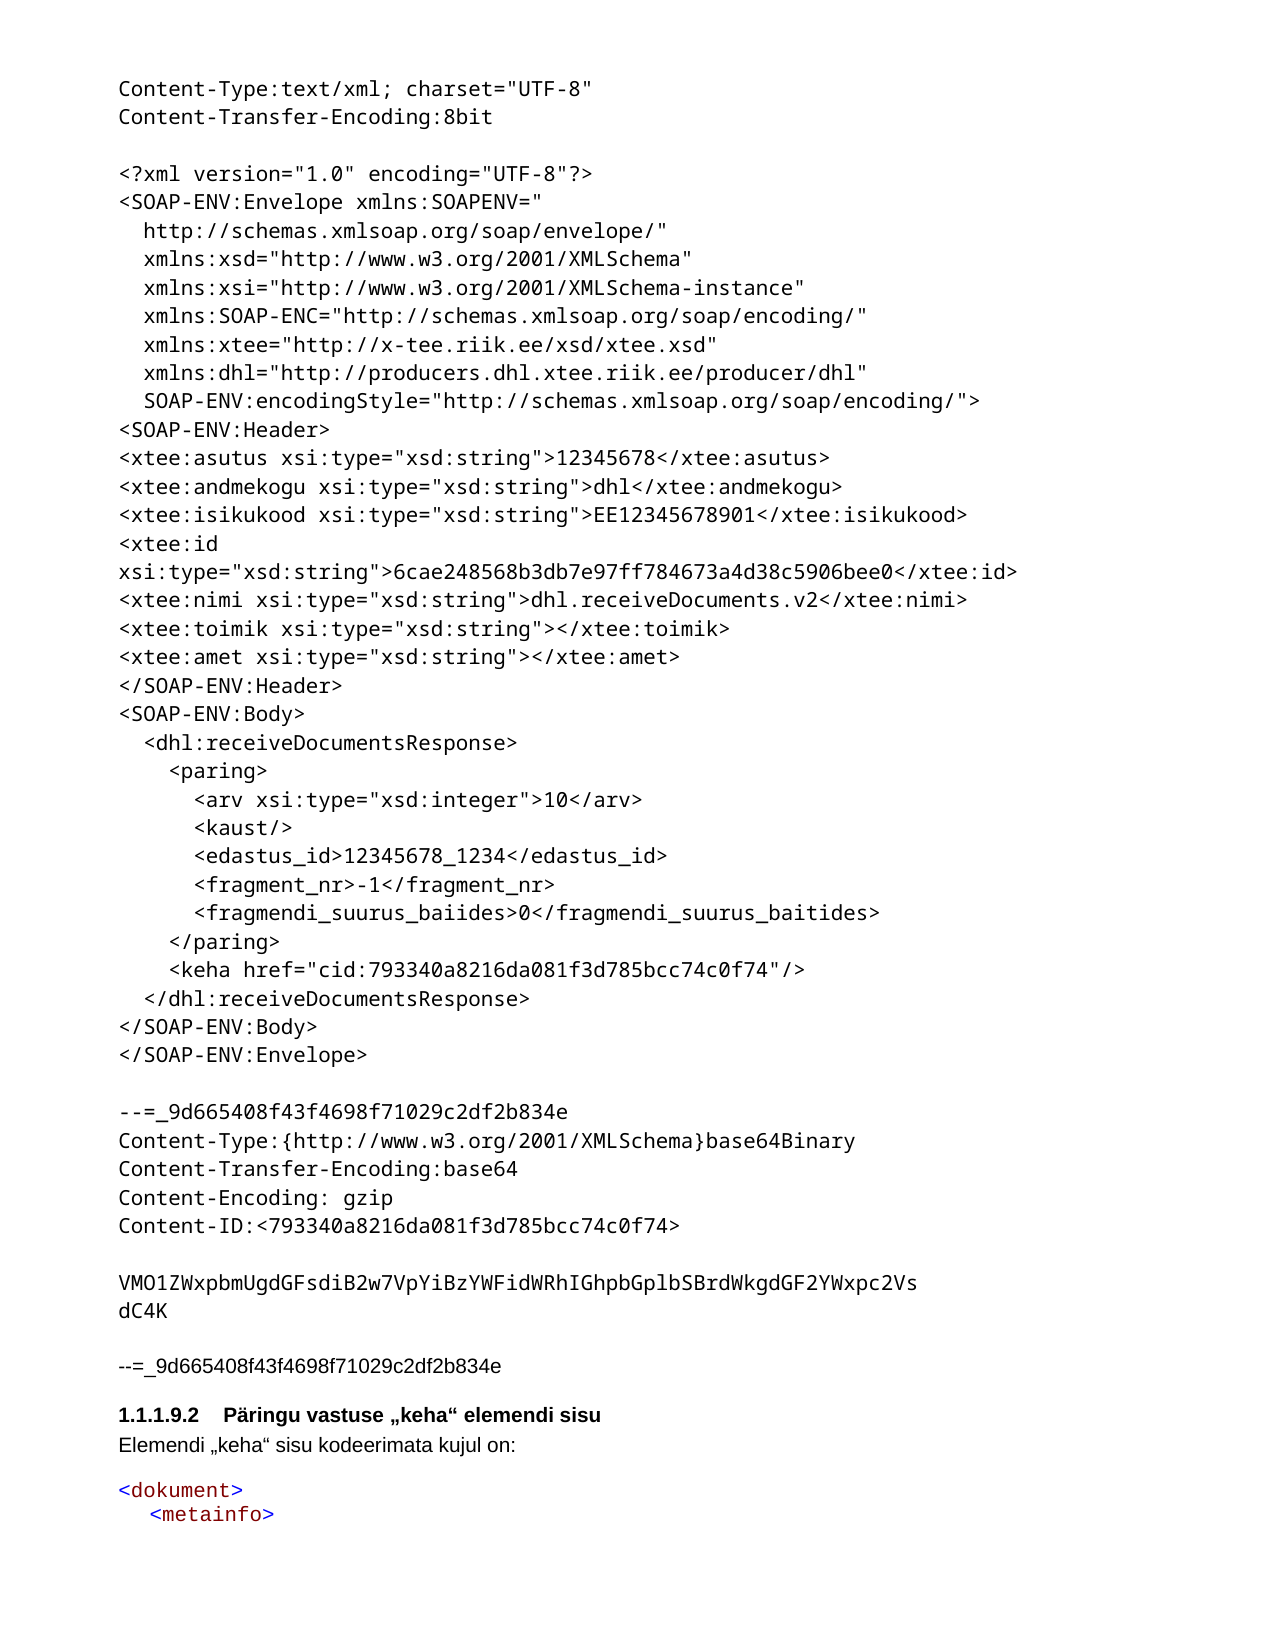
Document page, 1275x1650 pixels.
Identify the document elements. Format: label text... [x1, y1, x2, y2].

text <xtee:nimi xsi:type="xsd:string">dhl.receiveDocuments.v2</xtee:nimi> [118, 586, 1157, 614]
text <xtee:isikukood xsi:type="xsd:string">EE12345678901</xtee:isikukood> [118, 500, 1157, 529]
text <paring> [118, 756, 1157, 785]
text Content-Transfer-Encoding:8bit [118, 102, 1157, 131]
text xmlns:SOAP-ENC="http://schemas.xmlsoap.org/soap/encoding/" [118, 301, 1157, 330]
text xmlns:dhl="http://producers.dhl.xtee.riik.ee/producer/dhl" [118, 358, 1157, 387]
text <xtee:amet xsi:type="xsd:string"></xtee:amet> [118, 642, 1157, 671]
text <SOAP-ENV:Header> [118, 415, 1157, 443]
text Content-Type:{http://www.w3.org/2001/XMLSchema}base64Binary [118, 1126, 1157, 1154]
text <fragmendi_suurus_baiides>0</fragmendi_suurus_baitides> [118, 898, 1157, 927]
text </SOAP-ENV:Envelope> [118, 1041, 1157, 1069]
text <fragment_nr>-1</fragment_nr> [118, 870, 1157, 898]
text <?xml version="1.0" encoding="UTF-8"?> [118, 159, 1157, 187]
text <keha href="cid:793340a8216da081f3d785bcc74c0f74"/> [118, 955, 1157, 984]
text xsi:type="xsd:string">6cae248568b3db7e97ff784673a4d38c5906bee0</xtee:id> [118, 557, 1157, 586]
text VMO1ZWxpbmUgdGFsdiB2w7VpYiBzYWFidWRhIGhpbGplbSBrdWkgdGF2YWxpc2Vs [118, 1268, 1157, 1297]
text <SOAP-ENV:Envelope xmlns:SOAPENV=" [118, 187, 1157, 216]
text <xtee:asutus xsi:type="xsd:string">12345678</xtee:asutus> [118, 443, 1157, 472]
text </SOAP-ENV:Header> [118, 671, 1157, 699]
text <SOAP-ENV:Body> [118, 699, 1157, 728]
text SOAP-ENV:encodingStyle="http://schemas.xmlsoap.org/soap/encoding/"> [118, 387, 1157, 415]
text <metainfo> [118, 1504, 1157, 1528]
text <kaust/> [118, 813, 1157, 842]
text --=_9d665408f43f4698f71029c2df2b834e [118, 1097, 1157, 1126]
text Content-Transfer-Encoding:base64 [118, 1154, 1157, 1183]
text Elemendi „keha“ sisu kodeerimata kujul on: [118, 1433, 1157, 1457]
text Content-Type:text/xml; charset="UTF-8" [118, 74, 1157, 102]
text xmlns:xsi="http://www.w3.org/2001/XMLSchema-instance" [118, 273, 1157, 301]
text <dokument> [118, 1481, 1157, 1504]
text </dhl:receiveDocumentsResponse> [118, 984, 1157, 1012]
text <xtee:id [118, 529, 1157, 557]
text http://schemas.xmlsoap.org/soap/envelope/" [118, 216, 1157, 244]
text <xtee:toimik xsi:type="xsd:string"></xtee:toimik> [118, 614, 1157, 642]
text --=_9d665408f43f4698f71029c2df2b834e [118, 1353, 1157, 1377]
text <dhl:receiveDocumentsResponse> [118, 728, 1157, 756]
text </paring> [118, 927, 1157, 955]
subtitle Päringu vastuse „keha“ elemendi sisu [118, 1402, 1157, 1426]
text </SOAP-ENV:Body> [118, 1012, 1157, 1041]
text Content-Encoding: gzip [118, 1183, 1157, 1211]
text <edastus_id>12345678_1234</edastus_id> [118, 842, 1157, 870]
text dC4K [118, 1297, 1157, 1325]
text <arv xsi:type="xsd:integer">10</arv> [118, 785, 1157, 813]
text xmlns:xtee="http://x-tee.riik.ee/xsd/xtee.xsd" [118, 330, 1157, 358]
text <xtee:andmekogu xsi:type="xsd:string">dhl</xtee:andmekogu> [118, 472, 1157, 500]
text xmlns:xsd="http://www.w3.org/2001/XMLSchema" [118, 244, 1157, 273]
text Content-ID:<793340a8216da081f3d785bcc74c0f74> [118, 1211, 1157, 1240]
